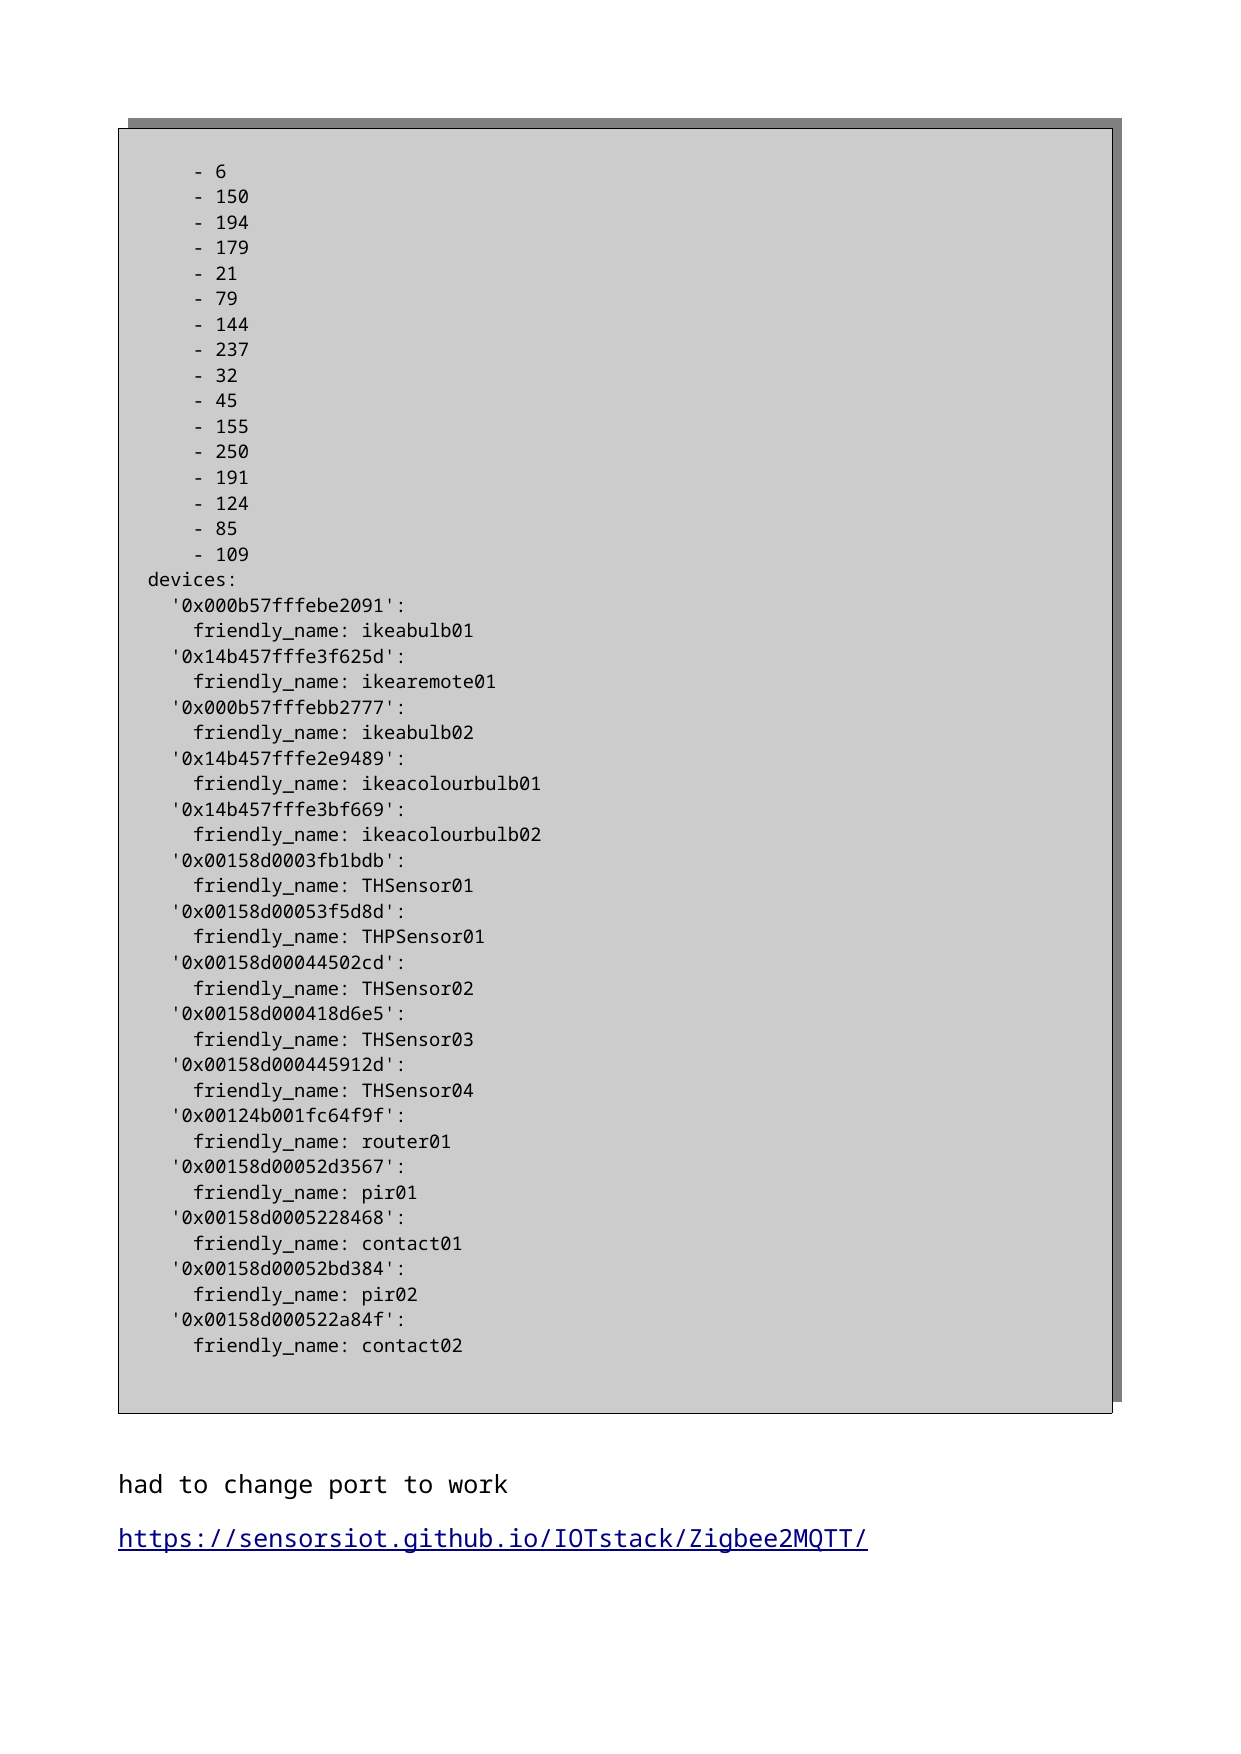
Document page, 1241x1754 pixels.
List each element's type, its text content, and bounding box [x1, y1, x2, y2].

text - 155 [119, 384, 1112, 409]
text friendly_name: ikeacolourbulb02 [119, 792, 1112, 818]
text '0x00158d000418d6e5': [119, 971, 1112, 996]
text - 32 [119, 333, 1112, 358]
text '0x00158d00052d3567': [119, 1124, 1112, 1149]
text '0x000b57fffebe2091': [119, 562, 1112, 588]
text friendly_name: contact02 [119, 1302, 1112, 1328]
text https://sensorsiot.github.io/IOTstack/Zigbee2MQTT/ [118, 1520, 1122, 1554]
text friendly_name: THPSensor01 [119, 894, 1112, 920]
text friendly_name: ikeacolourbulb01 [119, 741, 1112, 767]
text friendly_name: router01 [119, 1098, 1112, 1124]
text '0x00158d00044502cd': [119, 920, 1112, 945]
text - 109 [119, 511, 1112, 537]
text '0x00158d00052bd384': [119, 1226, 1112, 1251]
text '0x14b457fffe3f625d': [119, 613, 1112, 639]
text friendly_name: THSensor03 [119, 996, 1112, 1022]
text '0x00124b001fc64f9f': [119, 1073, 1112, 1098]
text - 144 [119, 282, 1112, 307]
text - 150 [119, 154, 1112, 179]
text '0x00158d0003fb1bdb': [119, 818, 1112, 843]
text friendly_name: pir01 [119, 1149, 1112, 1175]
text friendly_name: ikeabulb01 [119, 588, 1112, 613]
text '0x14b457fffe2e9489': [119, 716, 1112, 741]
text devices: [119, 537, 1112, 562]
text friendly_name: pir02 [119, 1251, 1112, 1277]
text had to change port to work [118, 1466, 1122, 1501]
text '0x00158d0005228468': [119, 1175, 1112, 1200]
text friendly_name: THSensor02 [119, 945, 1112, 971]
text - 6 [119, 129, 1112, 154]
text friendly_name: ikearemote01 [119, 639, 1112, 664]
text friendly_name: ikeabulb02 [119, 690, 1112, 716]
text '0x000b57fffebb2777': [119, 664, 1112, 690]
text '0x00158d00053f5d8d': [119, 869, 1112, 894]
text - 191 [119, 435, 1112, 460]
text - 237 [119, 307, 1112, 333]
text friendly_name: contact01 [119, 1200, 1112, 1226]
text friendly_name: THSensor04 [119, 1047, 1112, 1073]
text - 21 [119, 231, 1112, 256]
text '0x00158d000445912d': [119, 1022, 1112, 1047]
text friendly_name: THSensor01 [119, 843, 1112, 869]
text - 45 [119, 358, 1112, 384]
text - 179 [119, 205, 1112, 231]
text '0x00158d000522a84f': [119, 1277, 1112, 1302]
text '0x14b457fffe3bf669': [119, 767, 1112, 792]
text - 79 [119, 256, 1112, 282]
text - 85 [119, 486, 1112, 511]
text - 194 [119, 179, 1112, 205]
text - 250 [119, 409, 1112, 435]
text - 124 [119, 460, 1112, 486]
